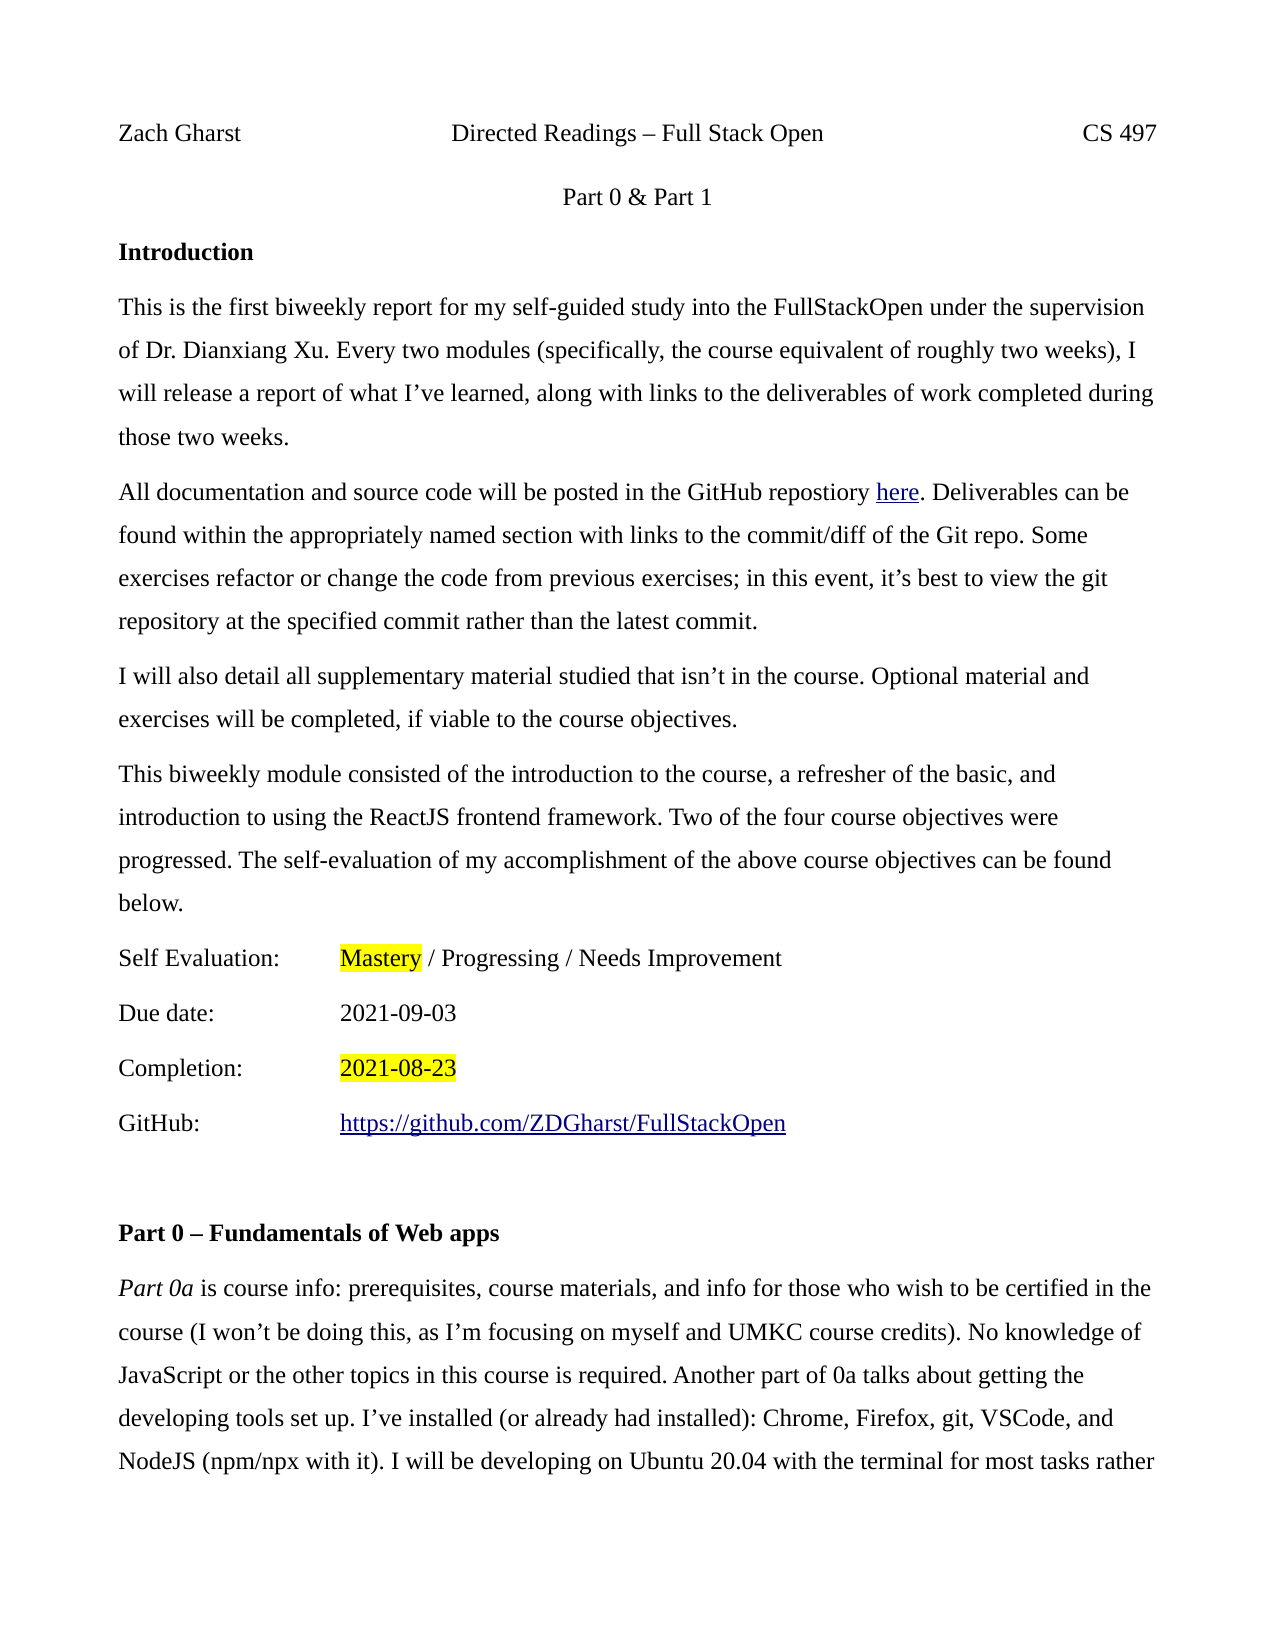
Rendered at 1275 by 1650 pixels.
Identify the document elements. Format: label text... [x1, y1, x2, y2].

text Introduction [118, 237, 1157, 266]
text Self Evaluation: Mastery / Progressing / Needs Improvement [118, 943, 1157, 972]
text All documentation and source code will be posted in the GitHub repostiory here. Deliverables can be found within the appropriately named section with links to the commit/diff of the Git repo. Some exercises refactor or change the code from previous exercises; in this event, it’s best to view the git repository at the specified commit rather than the latest commit. [118, 477, 1157, 635]
text Due date: 2021-09-03 [118, 998, 1157, 1027]
text This is the first biweekly report for my self-guided study into the FullStackOpen under the supervision of Dr. Dianxiang Xu. Every two modules (specifically, the course equivalent of roughly two weeks), I will release a report of what I’ve learned, along with links to the deliverables of work completed during those two weeks. [118, 292, 1157, 450]
text Part 0a is course info: prerequisites, course materials, and info for those who wish to be certified in the course (I won’t be doing this, as I’m focusing on myself and UMKC course credits). No knowledge of JavaScript or the other topics in this course is required. Another part of 0a talks about getting the developing tools set up. I’ve installed (or already had installed): Chrome, Firefox, git, VSCode, and NodeJS (npm/npx with it). I will be developing on Ubuntu 20.04 with the terminal for most tasks rather [118, 1273, 1157, 1475]
text Part 0 & Part 1 [118, 182, 1157, 211]
text Part 0 – Fundamentals of Web apps [118, 1218, 1157, 1247]
text Completion: 2021-08-23 [118, 1053, 1157, 1082]
text I will also detail all supplementary material studied that isn’t in the course. Optional material and exercises will be completed, if viable to the course objectives. [118, 661, 1157, 733]
text This biweekly module consisted of the introduction to the course, a refresher of the basic, and introduction to using the ReactJS frontend framework. Two of the four course objectives were progressed. The self-evaluation of my accomplishment of the above course objectives can be found below. [118, 759, 1157, 917]
text GitHub: https://github.com/ZDGharst/FullStackOpen [118, 1108, 1157, 1137]
